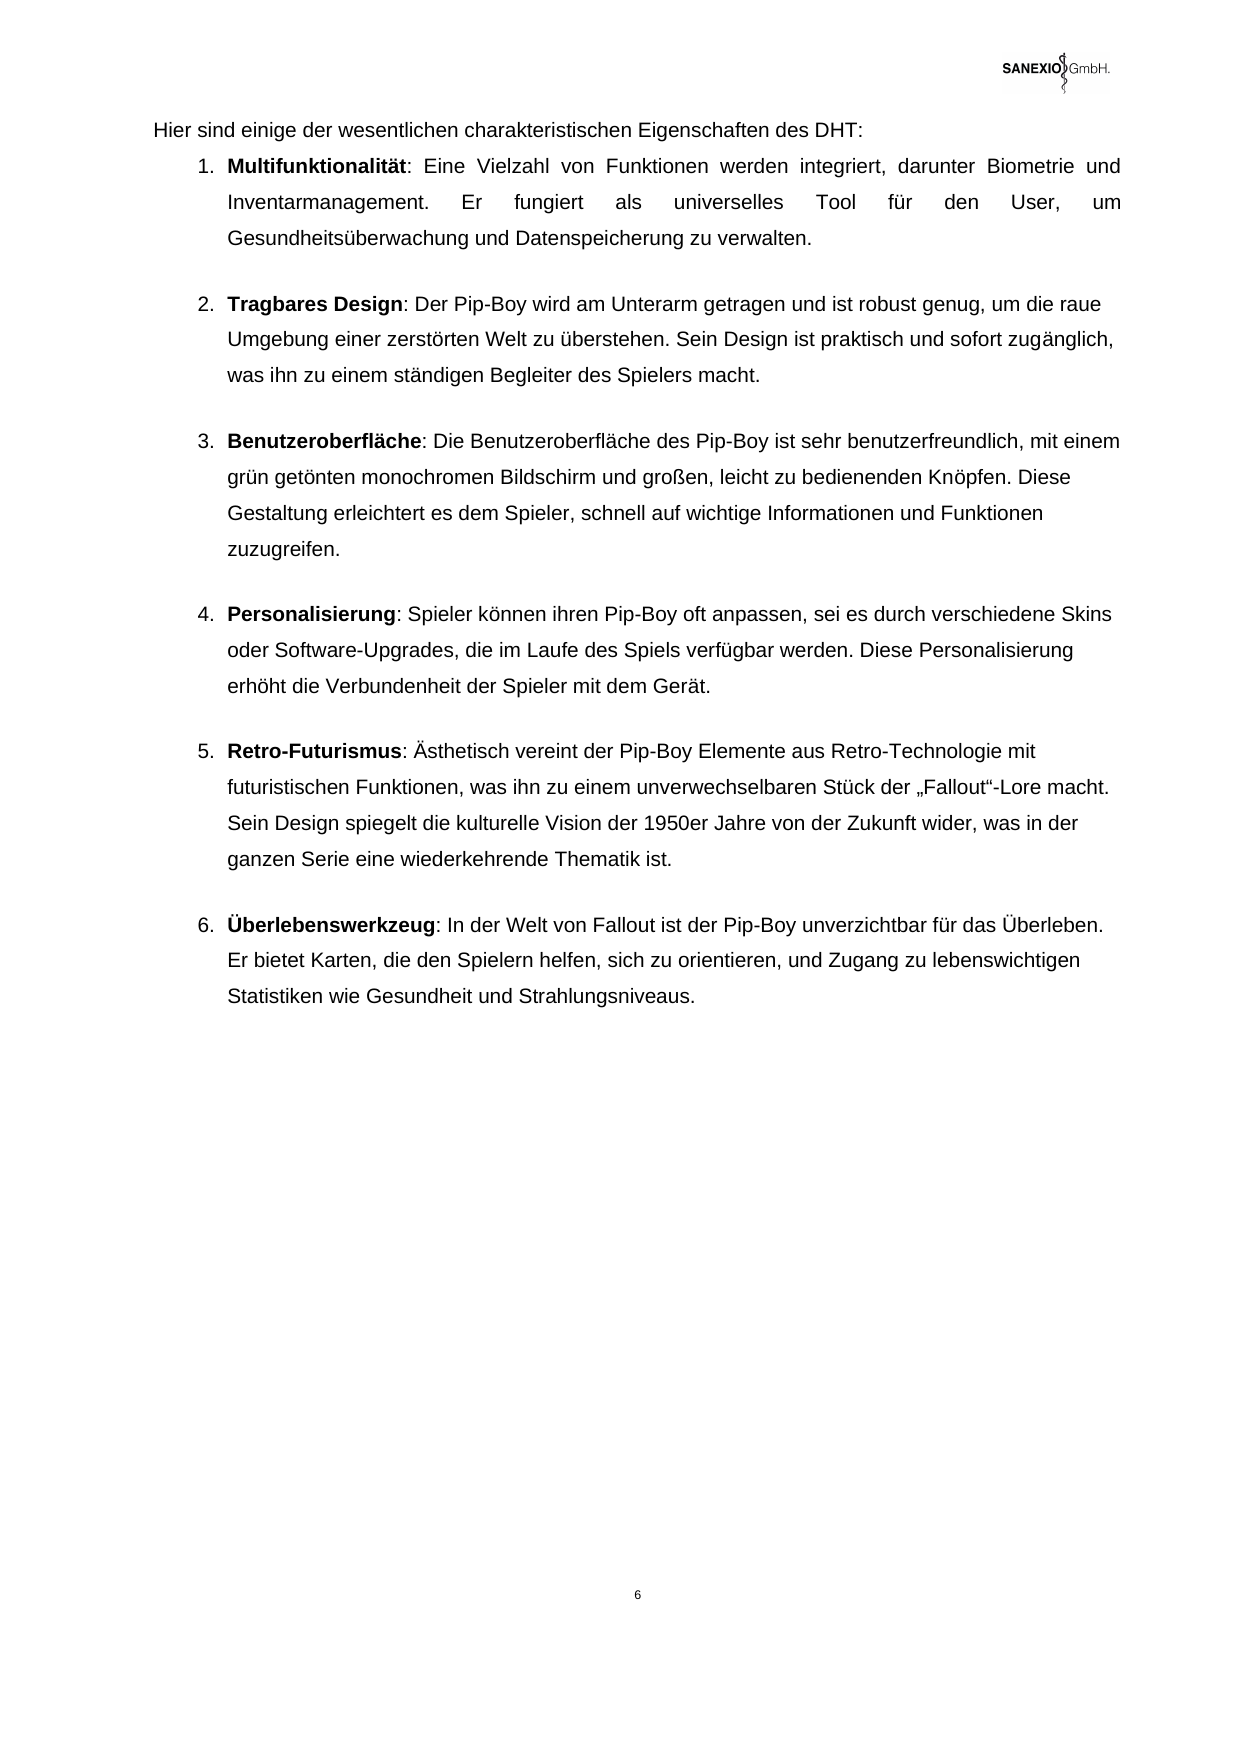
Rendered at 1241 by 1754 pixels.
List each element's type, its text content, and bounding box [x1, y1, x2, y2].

list Multifunktionalität: Eine Vielzahl von Funktionen werden integriert, darunter Biometrie und Inventarmanagement. Er fungiert als universelles Tool für den User, um Gesundheitsüberwachung und Datenspeicherung zu verwalten. [197, 154, 1122, 250]
picture [1002, 52, 1110, 94]
text Hier sind einige der wesentlichen charakteristischen Eigenschaften des DHT: [153, 118, 1122, 142]
list Retro-Futurismus: Ästhetisch vereint der Pip-Boy Elemente aus Retro-Technologie mit futuristischen Funktionen, was ihn zu einem unverwechselbaren Stück der „Fallout“-Lore macht. Sein Design spiegelt die kulturelle Vision der 1950er Jahre von der Zukunft wider, was in der ganzen Serie eine wiederkehrende Thematik ist. [197, 739, 1122, 871]
list Tragbares Design: Der Pip-Boy wird am Unterarm getragen und ist robust genug, um die raue Umgebung einer zerstörten Welt zu überstehen. Sein Design ist praktisch und sofort zugänglich, was ihn zu einem ständigen Begleiter des Spielers macht. [197, 291, 1122, 387]
list Personalisierung: Spieler können ihren Pip-Boy oft anpassen, sei es durch verschiedene Skins oder Software-Upgrades, die im Laufe des Spiels verfügbar werden. Diese Personalisierung erhöht die Verbundenheit der Spieler mit dem Gerät. [197, 602, 1122, 698]
list Benutzeroberfläche: Die Benutzeroberfläche des Pip-Boy ist sehr benutzerfreundlich, mit einem grün getönten monochromen Bildschirm und großen, leicht zu bedienenden Knöpfen. Diese Gestaltung erleichtert es dem Spieler, schnell auf wichtige Informationen und Funktionen zuzugreifen. [197, 429, 1122, 560]
list Überlebenswerkzeug: In der Welt von Fallout ist der Pip-Boy unverzichtbar für das Überleben. Er bietet Karten, die den Spielern helfen, sich zu orientieren, und Zugang zu lebenswichtigen Statistiken wie Gesundheit und Strahlungsniveaus. [197, 912, 1122, 1008]
